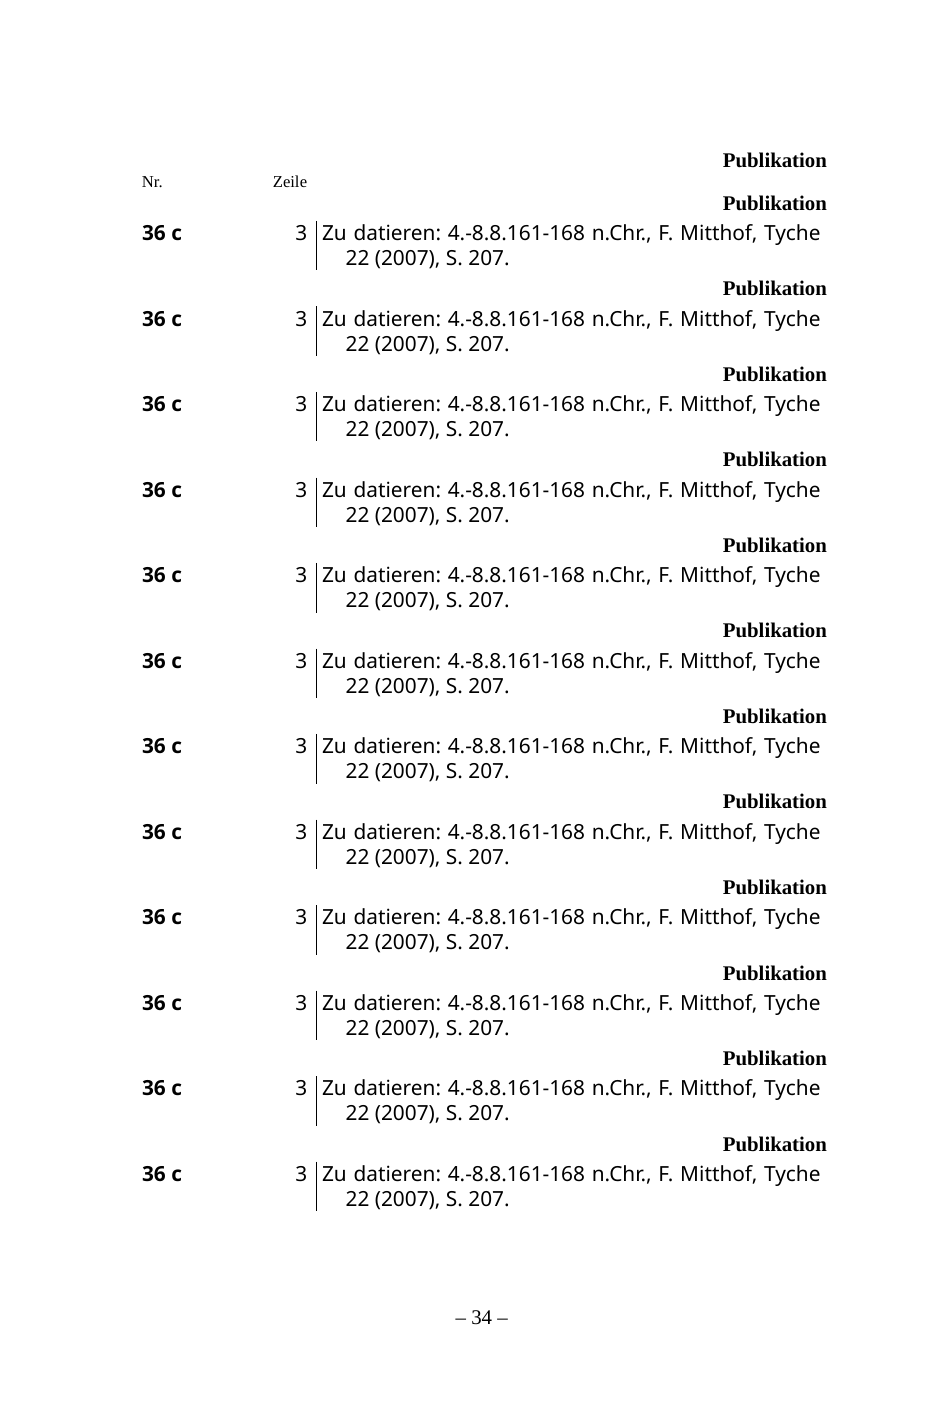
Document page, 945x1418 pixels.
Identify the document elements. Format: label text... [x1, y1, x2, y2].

table_header 36 c [136, 563, 224, 612]
subtitle Publikation [136, 191, 827, 215]
subtitle Publikation [136, 704, 827, 728]
table_header Zu datieren: 4.-8.8.161-168 n.Chr., F. Mitthof, Tyche 22 (2007), S. 207. [317, 1076, 827, 1126]
table_header Zu datieren: 4.-8.8.161-168 n.Chr., F. Mitthof, Tyche 22 (2007), S. 207. [317, 392, 827, 441]
table_header 3 [224, 221, 316, 270]
table_header Zu datieren: 4.-8.8.161-168 n.Chr., F. Mitthof, Tyche 22 (2007), S. 207. [317, 734, 827, 783]
table_header 3 [224, 478, 316, 527]
table_header 3 [224, 1162, 316, 1211]
table_header 36 c [136, 306, 224, 356]
subtitle Publikation [136, 276, 827, 300]
table_header 36 c [136, 649, 224, 698]
table_header 36 c [136, 734, 224, 783]
table_header 36 c [136, 1162, 224, 1211]
subtitle Publikation [136, 875, 827, 899]
table_header Zu datieren: 4.-8.8.161-168 n.Chr., F. Mitthof, Tyche 22 (2007), S. 207. [317, 563, 827, 612]
table_header 3 [224, 649, 316, 698]
table_header 36 c [136, 392, 224, 441]
subtitle Publikation [136, 618, 827, 642]
table_header 3 [224, 392, 316, 441]
table_header Zu datieren: 4.-8.8.161-168 n.Chr., F. Mitthof, Tyche 22 (2007), S. 207. [317, 820, 827, 869]
table_header 36 c [136, 905, 224, 954]
subtitle Publikation [136, 533, 827, 557]
table_header 36 c [136, 991, 224, 1040]
table_header 3 [224, 905, 316, 954]
table_header 36 c [136, 1076, 224, 1126]
table_header Zu datieren: 4.-8.8.161-168 n.Chr., F. Mitthof, Tyche 22 (2007), S. 207. [317, 306, 827, 356]
table_header 3 [224, 306, 316, 356]
subtitle Publikation [136, 961, 827, 984]
subtitle Publikation [136, 789, 827, 813]
table_header 3 [224, 991, 316, 1040]
table_header 3 [224, 734, 316, 783]
subtitle Publikation [136, 1132, 827, 1156]
table_header Zu datieren: 4.-8.8.161-168 n.Chr., F. Mitthof, Tyche 22 (2007), S. 207. [317, 649, 827, 698]
table_header Zu datieren: 4.-8.8.161-168 n.Chr., F. Mitthof, Tyche 22 (2007), S. 207. [317, 1162, 827, 1211]
table_header Zu datieren: 4.-8.8.161-168 n.Chr., F. Mitthof, Tyche 22 (2007), S. 207. [317, 478, 827, 527]
subtitle Publikation [136, 447, 827, 471]
table_header 3 [224, 563, 316, 612]
subtitle Publikation [136, 1046, 827, 1070]
subtitle Publikation [136, 362, 827, 386]
table_header 36 c [136, 820, 224, 869]
table_header Zu datieren: 4.-8.8.161-168 n.Chr., F. Mitthof, Tyche 22 (2007), S. 207. [317, 991, 827, 1040]
table_header 36 c [136, 478, 224, 527]
table_header Zu datieren: 4.-8.8.161-168 n.Chr., F. Mitthof, Tyche 22 (2007), S. 207. [317, 221, 827, 270]
table_header 3 [224, 1076, 316, 1126]
table_header Zu datieren: 4.-8.8.161-168 n.Chr., F. Mitthof, Tyche 22 (2007), S. 207. [317, 905, 827, 954]
table_header 36 c [136, 221, 224, 270]
table_header 3 [224, 820, 316, 869]
